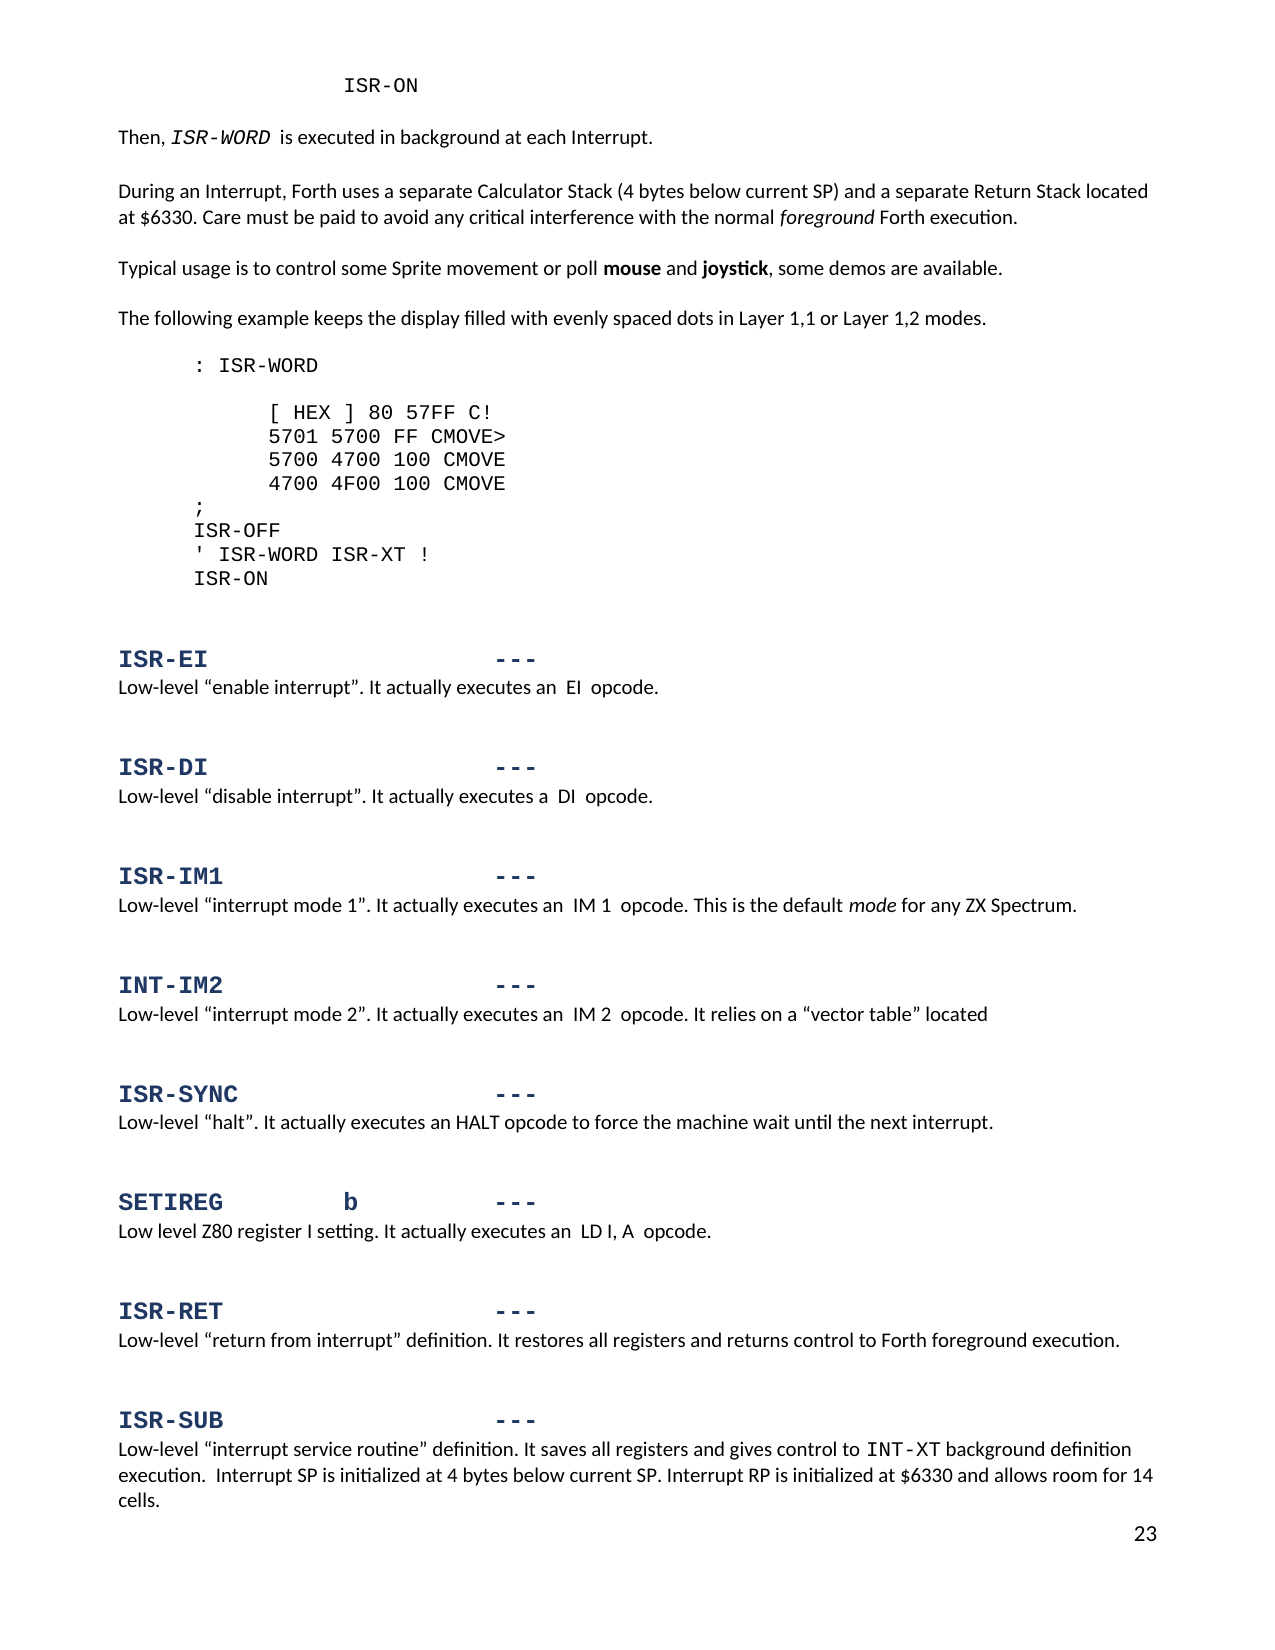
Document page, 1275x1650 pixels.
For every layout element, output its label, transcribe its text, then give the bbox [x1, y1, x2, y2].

text Typical usage is to control some Sprite movement or poll mouse and joystick, some demos are available. [118, 255, 1157, 280]
text 4700 4F00 100 CMOVE [118, 473, 1157, 497]
text During an Interrupt, Forth uses a separate Calculator Stack (4 bytes below current SP) and a separate Return Stack located at $6330. Care must be paid to avoid any critical interference with the normal foreground Forth execution. [118, 178, 1157, 229]
text Low-level “halt”. It actually executes an HALT opcode to force the machine wait until the next interrupt. [118, 1109, 1157, 1135]
text Then, ISR-WORD is executed in background at each Interrupt. [118, 124, 1157, 151]
subtitle SETIREG b --- [118, 1190, 1157, 1218]
subtitle ISR-DI --- [118, 755, 1157, 783]
text 5700 4700 100 CMOVE [118, 449, 1157, 473]
text Low-level “interrupt service routine” definition. It saves all registers and gives control to INT-XT background definition execution. Interrupt SP is initialized at 4 bytes below current SP. Interrupt RP is initialized at $6330 and allows room for 14 cells. [118, 1436, 1157, 1513]
text 5701 5700 FF CMOVE> [118, 426, 1157, 449]
text ; [118, 497, 1157, 520]
text [ HEX ] 80 57FF C! [118, 402, 1157, 426]
text Low-level “interrupt mode 2”. It actually executes an IM 2 opcode. It relies on a “vector table” located [118, 1001, 1157, 1026]
text ISR-ON [118, 567, 1157, 591]
subtitle ISR-SUB --- [118, 1407, 1157, 1436]
text Low-level “return from interrupt” definition. It restores all registers and returns control to Forth foreground execution. [118, 1327, 1157, 1352]
text ISR-ON [118, 75, 1157, 99]
subtitle ISR-EI --- [118, 646, 1157, 674]
text Low-level “interrupt mode 1”. It actually executes an IM 1 opcode. This is the default mode for any ZX Spectrum. [118, 892, 1157, 917]
subtitle ISR-RET --- [118, 1299, 1157, 1327]
subtitle ISR-IM1 --- [118, 864, 1157, 892]
text Low-level “enable interrupt”. It actually executes an EI opcode. [118, 674, 1157, 700]
text The following example keeps the display filled with evenly spaced dots in Layer 1,1 or Layer 1,2 modes. [118, 306, 1157, 331]
text ISR-OFF [118, 520, 1157, 544]
text Low-level “disable interrupt”. It actually executes a DI opcode. [118, 783, 1157, 809]
text : ISR-WORD [118, 355, 1157, 378]
text ' ISR-WORD ISR-XT ! [118, 544, 1157, 567]
text Low level Z80 register I setting. It actually executes an LD I, A opcode. [118, 1218, 1157, 1244]
subtitle INT-IM2 --- [118, 972, 1157, 1001]
subtitle ISR-SYNC --- [118, 1081, 1157, 1109]
